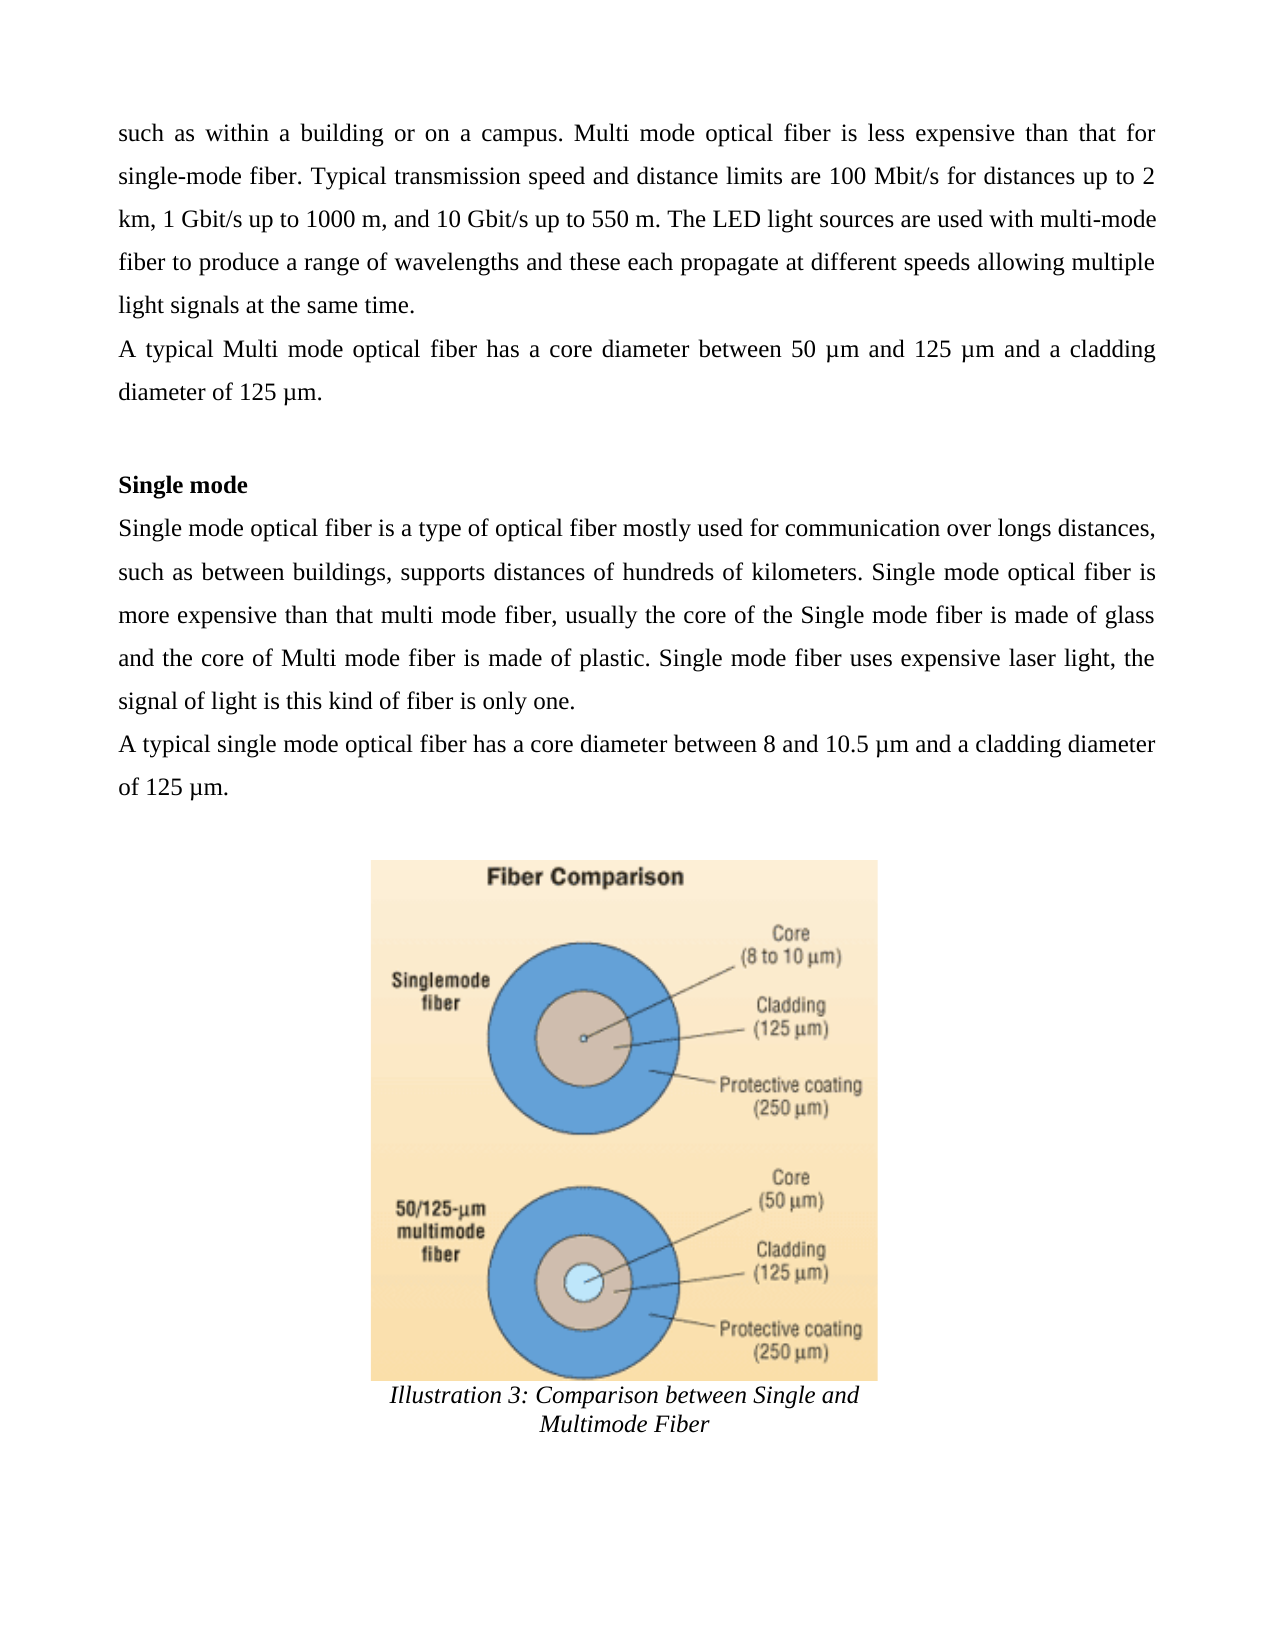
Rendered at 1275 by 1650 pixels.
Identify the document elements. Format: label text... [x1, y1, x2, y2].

text Single mode optical fiber is a type of optical fiber mostly used for communication over longs distances, such as between buildings, supports distances of hundreds of kilometers. Single mode optical fiber is more expensive than that multi mode fiber, usually the core of the Single mode fiber is made of glass and the core of Multi mode fiber is made of plastic. Single mode fiber uses expensive laser light, the signal of light is this kind of fiber is only one. [118, 513, 1157, 715]
text A typical Multi mode optical fiber has a core diameter between 50 µm and 125 µm and a cladding diameter of 125 µm. [118, 334, 1157, 406]
text Single mode [118, 470, 1157, 499]
text such as within a building or on a campus. Multi mode optical fiber is less expensive than that for single-mode fiber. Typical transmission speed and distance limits are 100 Mbit/s for distances up to 2 km, 1 Gbit/s up to 1000 m, and 10 Gbit/s up to 550 m. The LED light sources are used with multi-mode fiber to produce a range of wavelengths and these each propagate at different speeds allowing multiple light signals at the same time. [118, 118, 1157, 319]
text Illustration 3: Comparison between Single and Multimode Fiber [365, 864, 884, 1438]
picture [370, 860, 878, 1381]
text A typical single mode optical fiber has a core diameter between 8 and 10.5 µm and a cladding diameter of 125 µm. [118, 729, 1157, 801]
